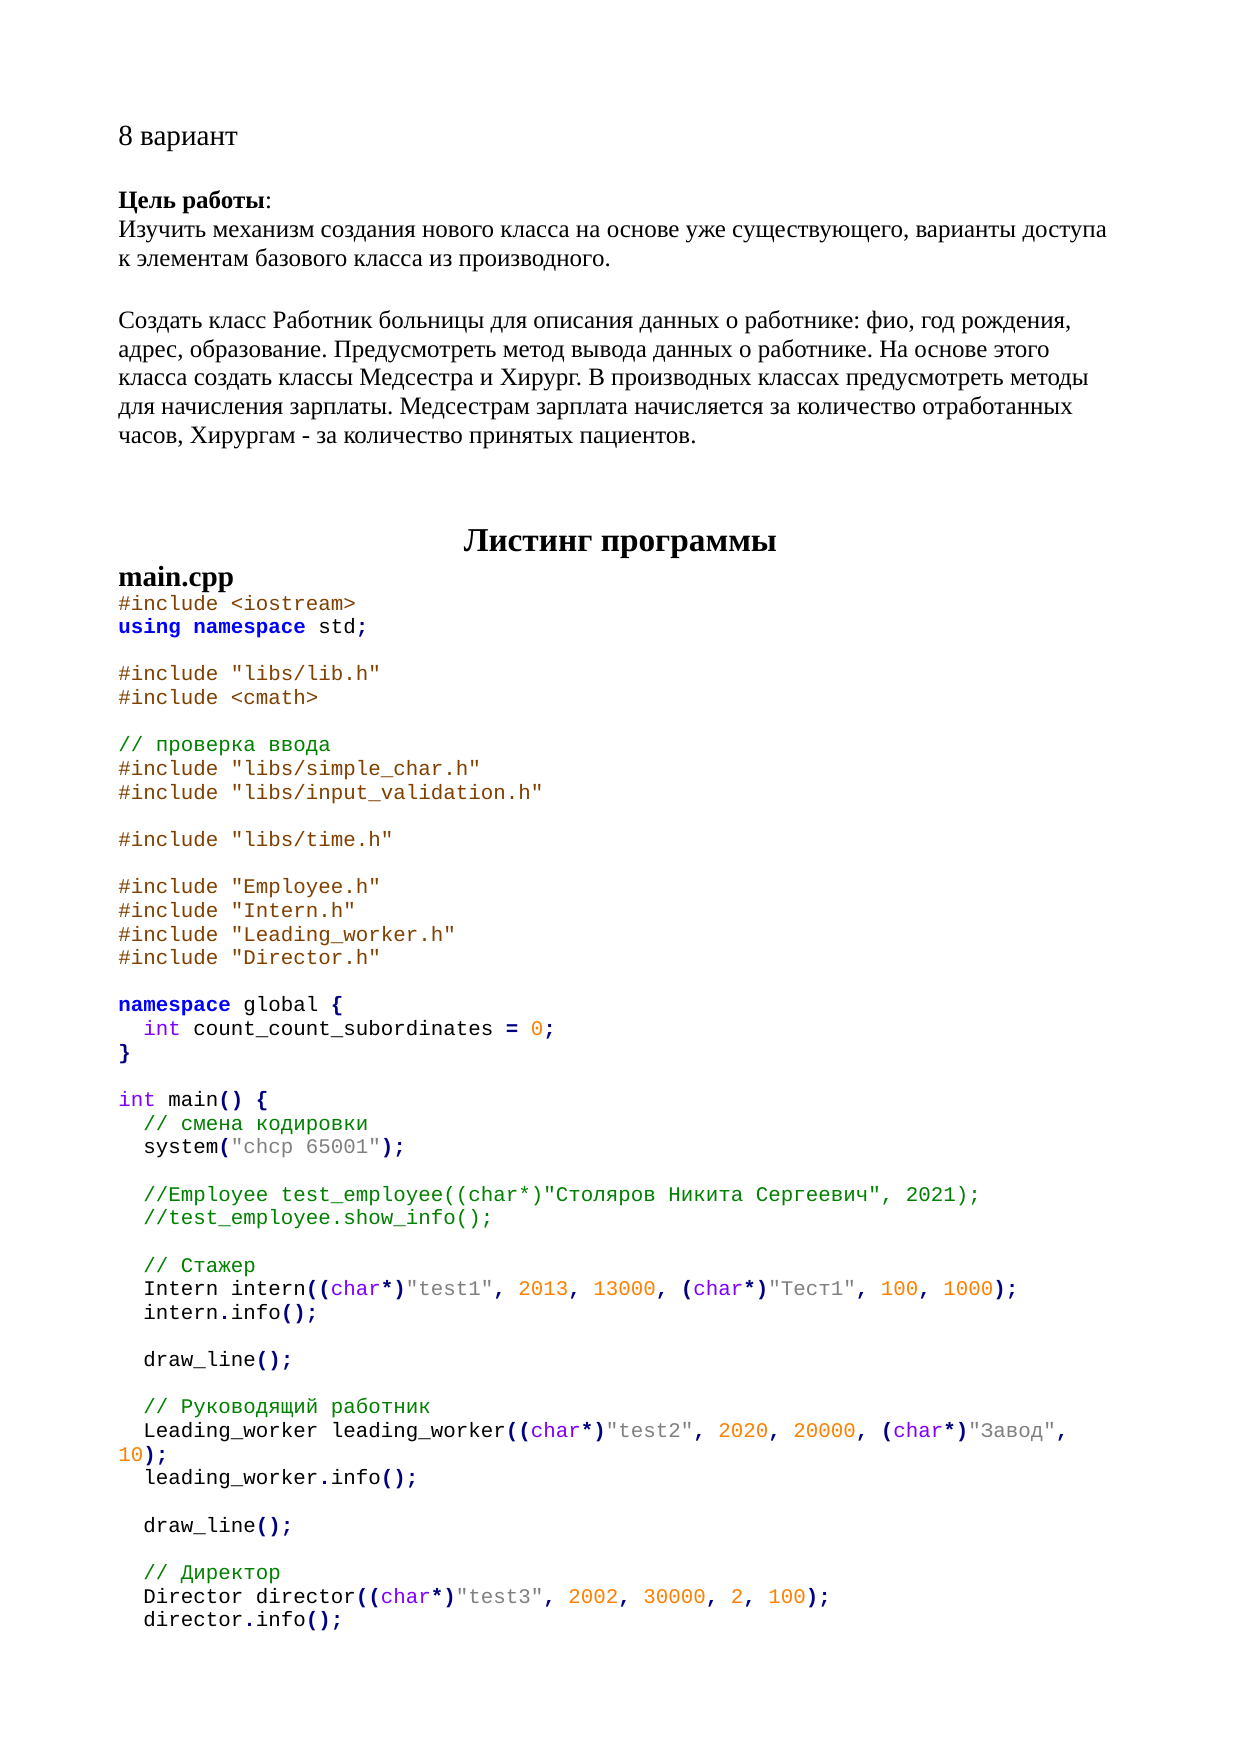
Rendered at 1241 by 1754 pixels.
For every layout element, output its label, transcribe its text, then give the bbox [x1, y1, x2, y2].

text #include "Intern.h" [118, 900, 1122, 923]
text #include <cmath> [118, 687, 1122, 711]
text system("chcp 65001"); [118, 1136, 1122, 1160]
text // Директор [118, 1562, 1122, 1586]
text leading_worker.info(); [118, 1467, 1122, 1491]
text #include "libs/input_validation.h" [118, 782, 1122, 805]
text Director director((char*)"test3", 2002, 30000, 2, 100); [118, 1586, 1122, 1609]
text } [118, 1042, 1122, 1065]
text #include "libs/time.h" [118, 829, 1122, 853]
text int count_count_subordinates = 0; [118, 1018, 1122, 1042]
text // смена кодировки [118, 1113, 1122, 1136]
text namespace global { [118, 994, 1122, 1018]
text // Стажер [118, 1254, 1122, 1278]
text // Руководящий работник [118, 1396, 1122, 1420]
text // проверка ввода [118, 734, 1122, 758]
text using namespace std; [118, 616, 1122, 640]
text Создать класс Работник больницы для описания данных о работнике: фио, год рождения, адрес, образование. Предусмотреть метод вывода данных о работнике. На основе этого класса создать классы Медсестра и Хирург. В производных классах предусмотреть методы для начисления зарплаты. Медсестрам зарплата начисляется за количество отработанных часов, Хирургам - за количество принятых пациентов. [118, 305, 1122, 449]
text draw_line(); [118, 1349, 1122, 1373]
text //Employee test_employee((char*)"Столяров Никита Сергеевич", 2021); [118, 1184, 1122, 1207]
text Leading_worker leading_worker((char*)"test2", 2020, 20000, (char*)"Завод", 10); [118, 1420, 1122, 1467]
text 8 вариант Цель работы: [118, 118, 1122, 214]
text #include "Employee.h" [118, 876, 1122, 900]
text int main() { [118, 1089, 1122, 1113]
text #include <iostream> [118, 592, 1122, 616]
text draw_line(); [118, 1515, 1122, 1538]
text //test_employee.show_info(); [118, 1207, 1122, 1231]
text director.info(); [118, 1609, 1122, 1633]
text #include "Director.h" [118, 947, 1122, 971]
text #include "libs/lib.h" [118, 663, 1122, 687]
text #include "Leading_worker.h" [118, 923, 1122, 947]
text Листинг программы [118, 521, 1122, 559]
text Intern intern((char*)"test1", 2013, 13000, (char*)"Тест1", 100, 1000); [118, 1278, 1122, 1302]
text Изучить механизм создания нового класса на основе уже существующего, варианты доступа к элементам базового класса из производного. [118, 214, 1122, 271]
text intern.info(); [118, 1302, 1122, 1326]
text main.cpp [118, 559, 1122, 592]
text #include "libs/simple_char.h" [118, 758, 1122, 782]
